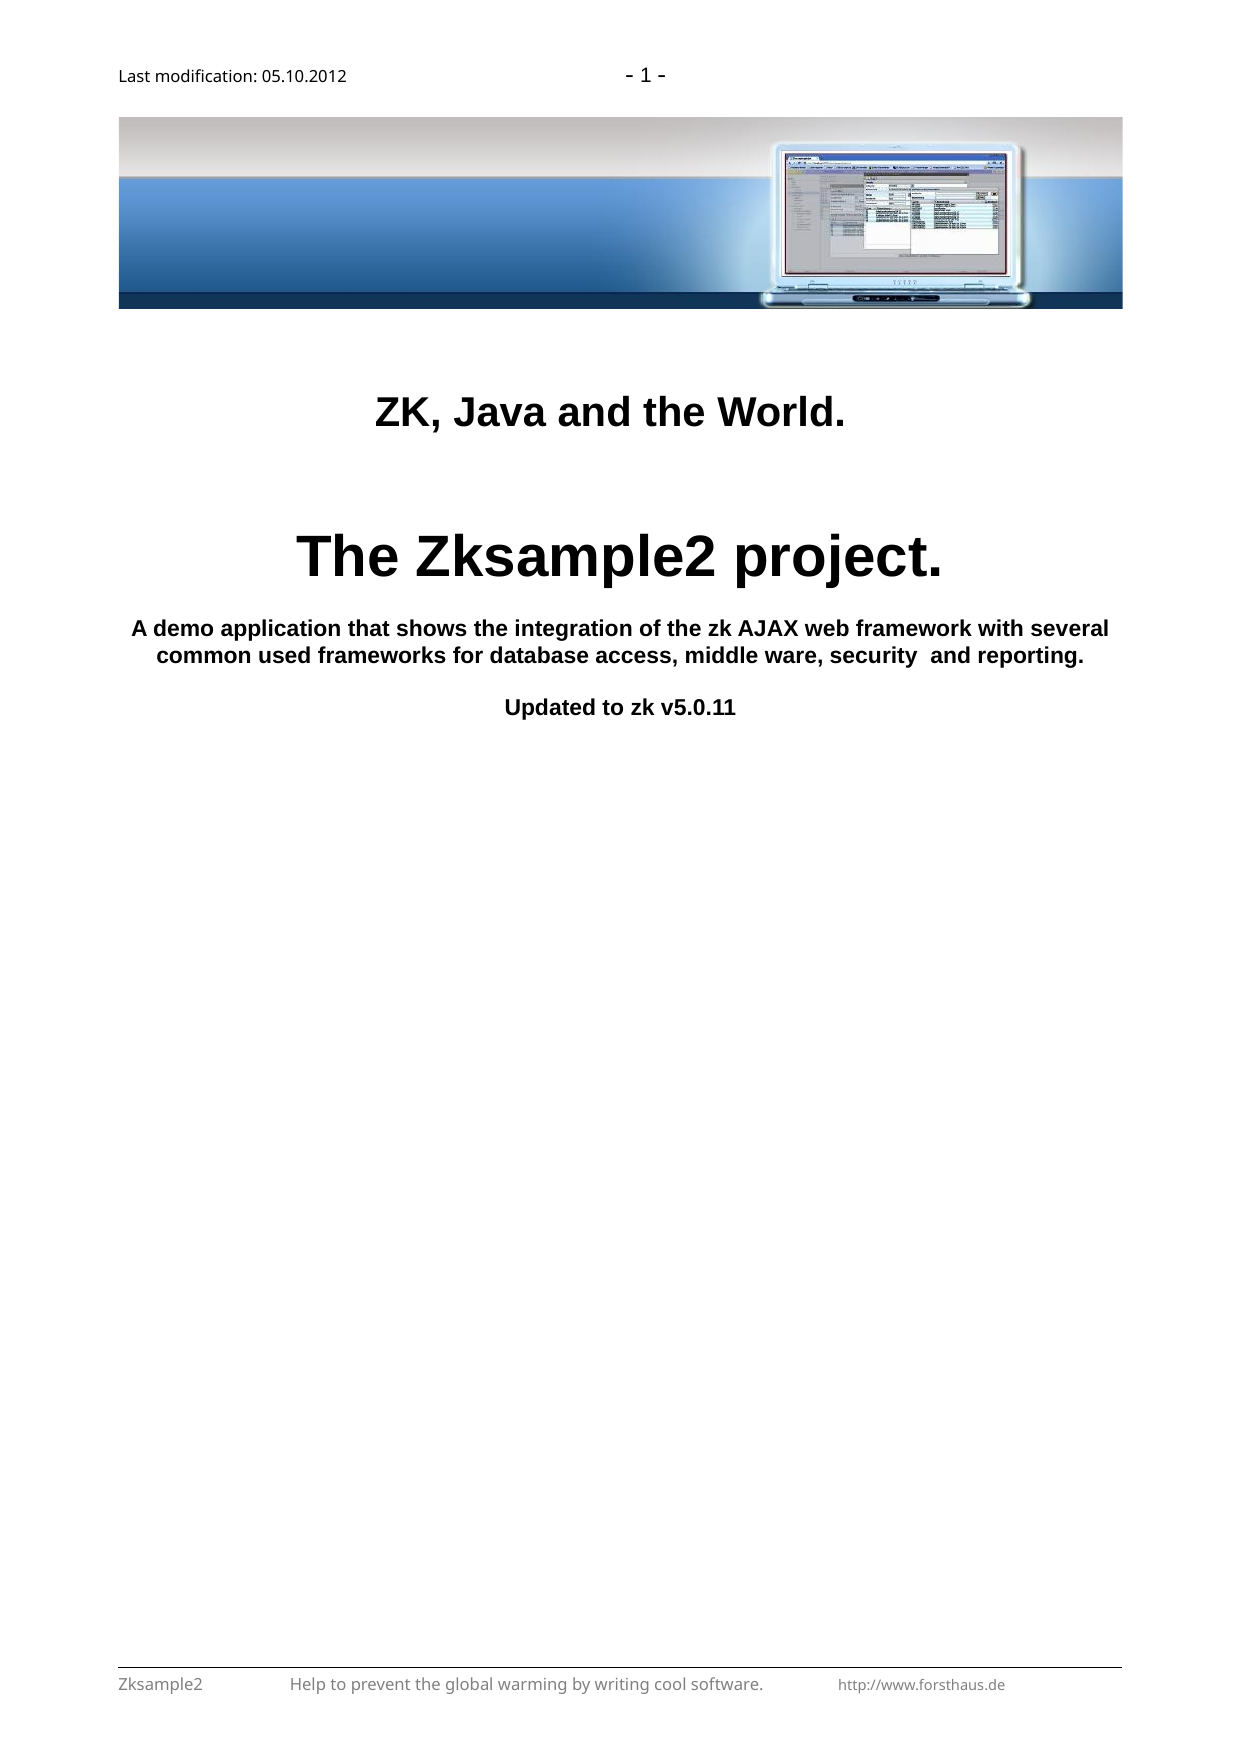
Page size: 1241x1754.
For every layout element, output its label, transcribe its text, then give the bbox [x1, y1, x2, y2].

picture [118, 117, 1123, 309]
text ZK, Java and the World. [118, 388, 1122, 436]
text Updated to zk v5.0.11 [118, 694, 1122, 721]
text The Zksample2 project. [118, 522, 1122, 589]
text A demo application that shows the integration of the zk AJAX web framework with several common used frameworks for database access, middle ware, security and reporting. [118, 615, 1122, 668]
